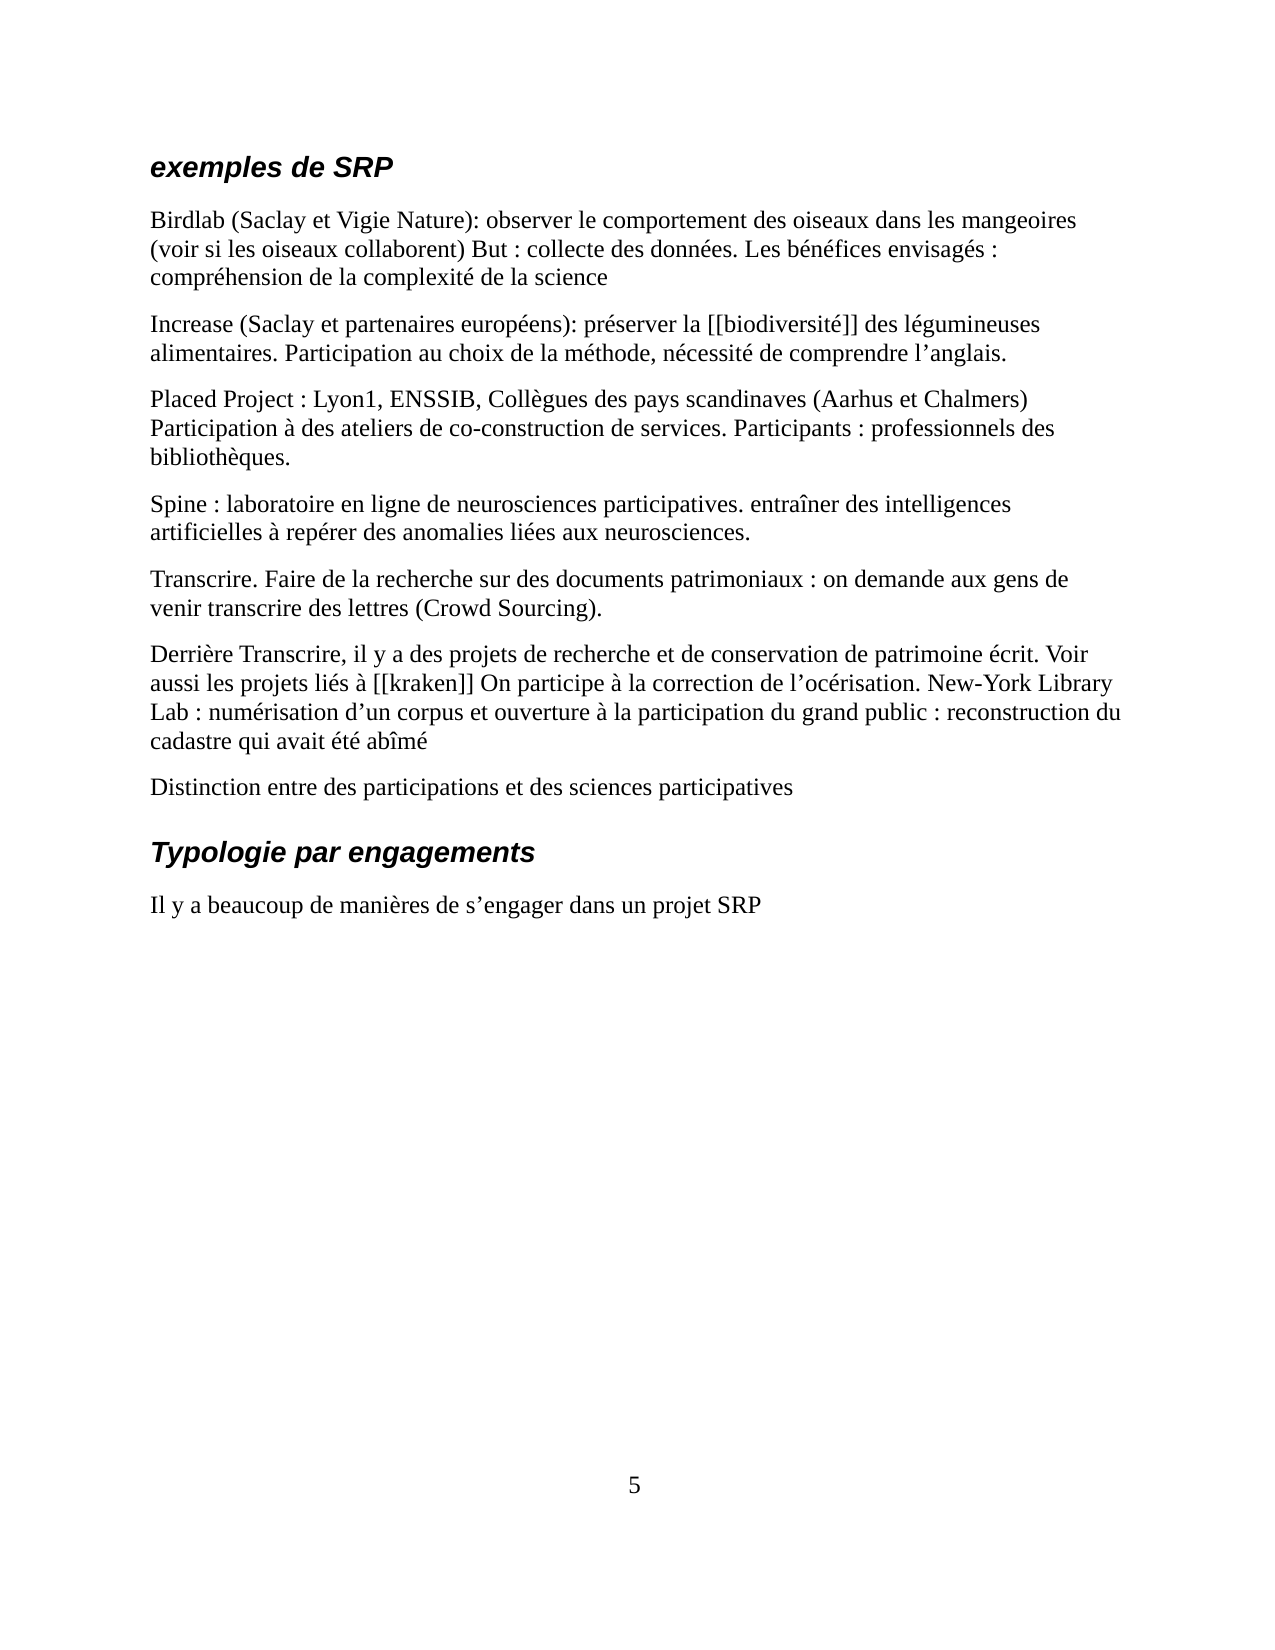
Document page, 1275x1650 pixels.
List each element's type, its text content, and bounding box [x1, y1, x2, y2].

text Derrière Transcrire, il y a des projets de recherche et de conservation de patrimoine écrit. Voir aussi les projets liés à [[kraken]] On participe à la correction de l’océrisation. New-York Library Lab : numérisation d’un corpus et ouverture à la participation du grand public : reconstruction du cadastre qui avait été abîmé [150, 639, 1125, 754]
text Transcrire. Faire de la recherche sur des documents patrimoniaux : on demande aux gens de venir transcrire des lettres (Crowd Sourcing). [150, 564, 1125, 622]
text Birdlab (Saclay et Vigie Nature): observer le comportement des oiseaux dans les mangeoires (voir si les oiseaux collaborent) But : collecte des données. Les bénéfices envisagés : compréhension de la complexité de la science [150, 205, 1125, 291]
text Placed Project : Lyon1, ENSSIB, Collègues des pays scandinaves (Aarhus et Chalmers) Participation à des ateliers de co-construction de services. Participants : professionnels des bibliothèques. [150, 384, 1125, 471]
text Spine : laboratoire en ligne de neurosciences participatives. entraîner des intelligences artificielles à repérer des anomalies liées aux neurosciences. [150, 489, 1125, 546]
subtitle Typologie par engagements [150, 835, 1125, 869]
subtitle exemples de SRP [150, 150, 1125, 183]
text Distinction entre des participations et des sciences participatives [150, 772, 1125, 801]
text Il y a beaucoup de manières de s’engager dans un projet SRP [150, 890, 1125, 919]
text Increase (Saclay et partenaires européens): préserver la [[biodiversité]] des légumineuses alimentaires. Participation au choix de la méthode, nécessité de comprendre l’anglais. [150, 309, 1125, 367]
